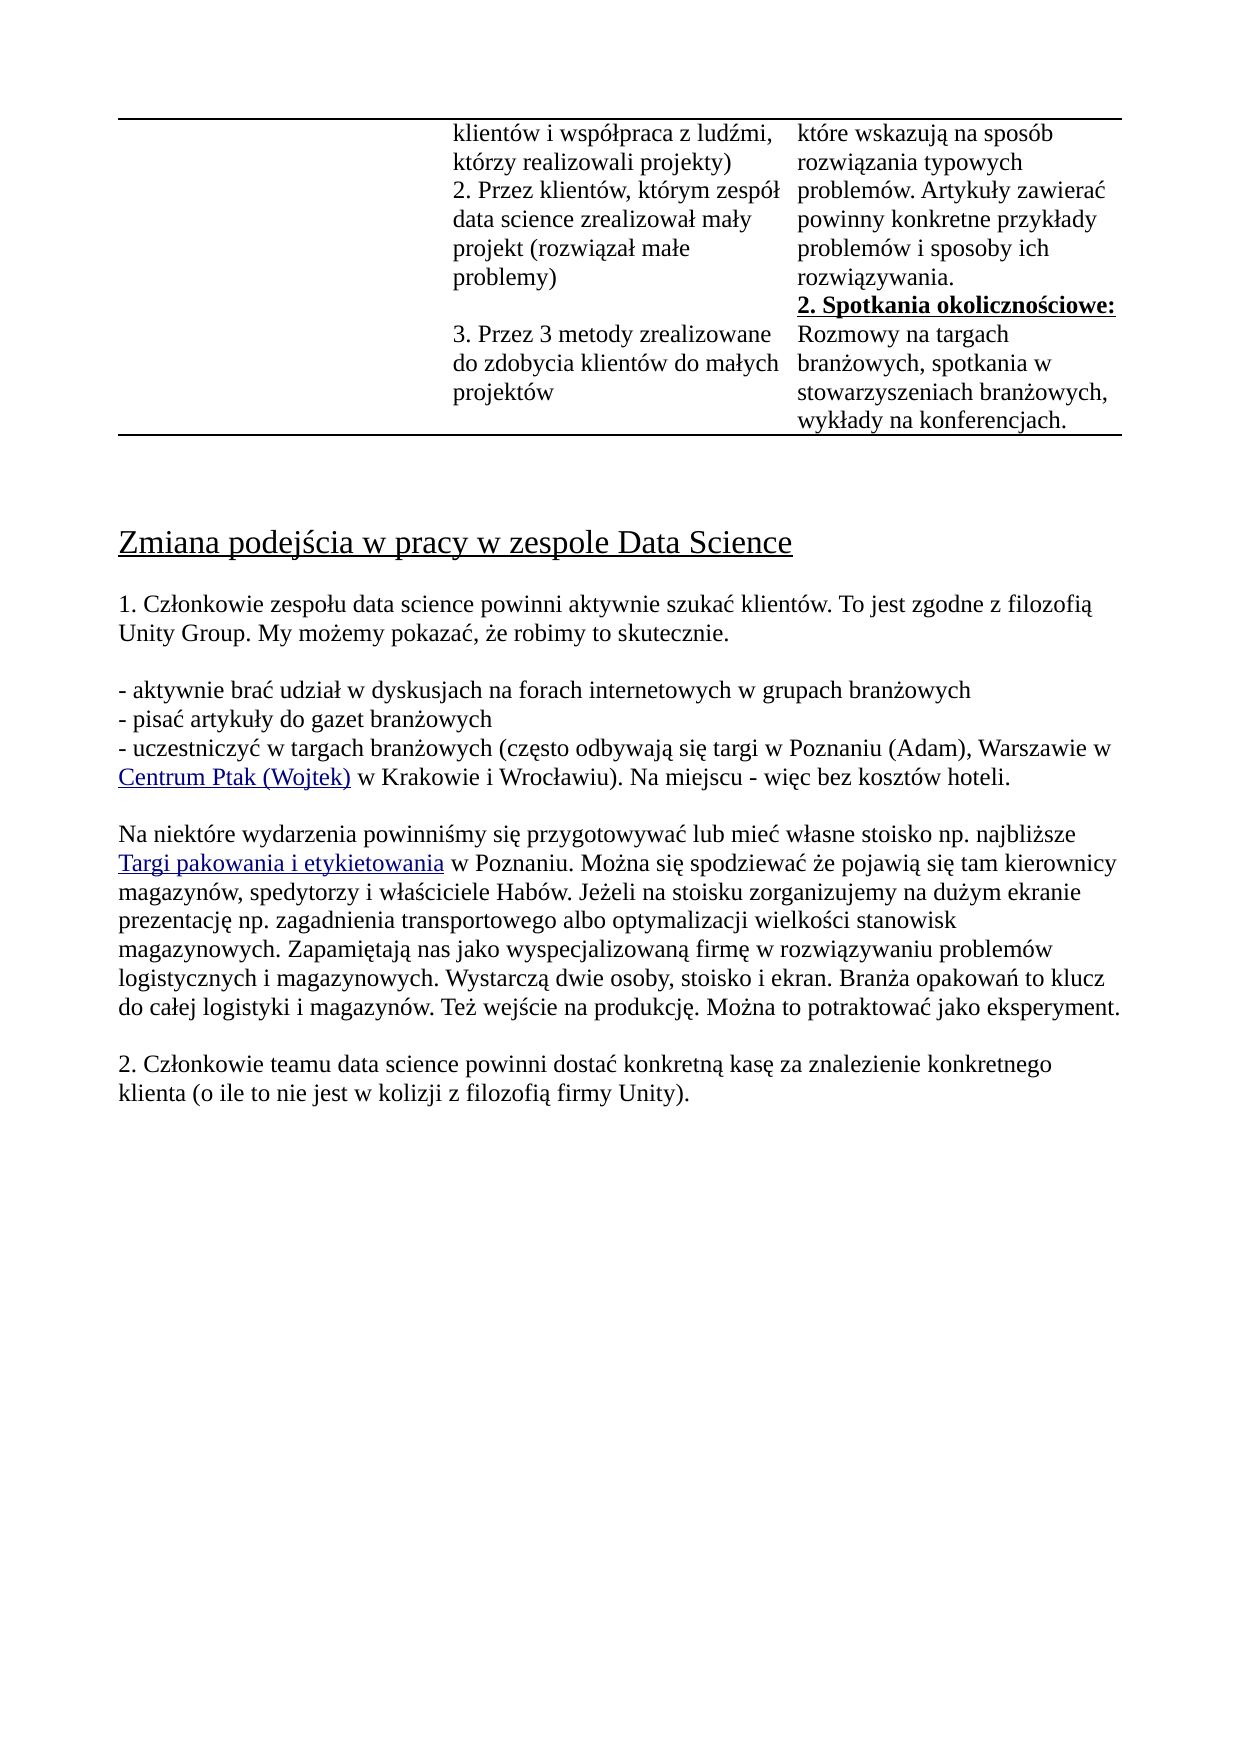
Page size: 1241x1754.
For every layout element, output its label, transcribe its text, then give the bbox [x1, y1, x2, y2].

text 2. Członkowie teamu data science powinni dostać konkretną kasę za znalezienie konkretnego klienta (o ile to nie jest w kolizji z filozofią firmy Unity). [118, 1049, 1122, 1107]
table_cell klientów i współpraca z ludźmi, którzy realizowali projekty) 2. Przez klientów, którym zespół data science zrealizował mały projekt (rozwiązał małe problemy) 3. Przez 3 metody zrealizowane do zdobycia klientów do małych projektów [453, 120, 797, 434]
table_cell [118, 120, 453, 434]
text - pisać artykuły do gazet branżowych [118, 704, 1122, 733]
text Na niektóre wydarzenia powinniśmy się przygotowywać lub mieć własne stoisko np. najbliższe Targi pakowania i etykietowania w Poznaniu. Można się spodziewać że pojawią się tam kierownicy magazynów, spedytorzy i właściciele Habów. Jeżeli na stoisku zorganizujemy na dużym ekranie prezentację np. zagadnienia transportowego albo optymalizacji wielkości stanowisk magazynowych. Zapamiętają nas jako wyspecjalizowaną firmę w rozwiązywaniu problemów logistycznych i magazynowych. Wystarczą dwie osoby, stoisko i ekran. Branża opakowań to klucz do całej logistyki i magazynów. Też wejście na produkcję. Można to potraktować jako eksperyment. [118, 819, 1122, 1021]
table_cell które wskazują na sposób rozwiązania typowych problemów. Artykuły zawierać powinny konkretne przykłady problemów i sposoby ich rozwiązywania. 2. Spotkania okolicznościowe: Rozmowy na targach branżowych, spotkania w stowarzyszeniach branżowych, wykłady na konferencjach. [797, 120, 1122, 434]
text - uczestniczyć w targach branżowych (często odbywają się targi w Poznaniu (Adam), Warszawie w Centrum Ptak (Wojtek) w Krakowie i Wrocławiu). Na miejscu - więc bez kosztów hoteli. [118, 733, 1122, 791]
text - aktywnie brać udział w dyskusjach na forach internetowych w grupach branżowych [118, 676, 1122, 704]
text Zmiana podejścia w pracy w zespole Data Science [118, 522, 1122, 561]
text 1. Członkowie zespołu data science powinni aktywnie szukać klientów. To jest zgodne z filozofią Unity Group. My możemy pokazać, że robimy to skutecznie. [118, 589, 1122, 647]
